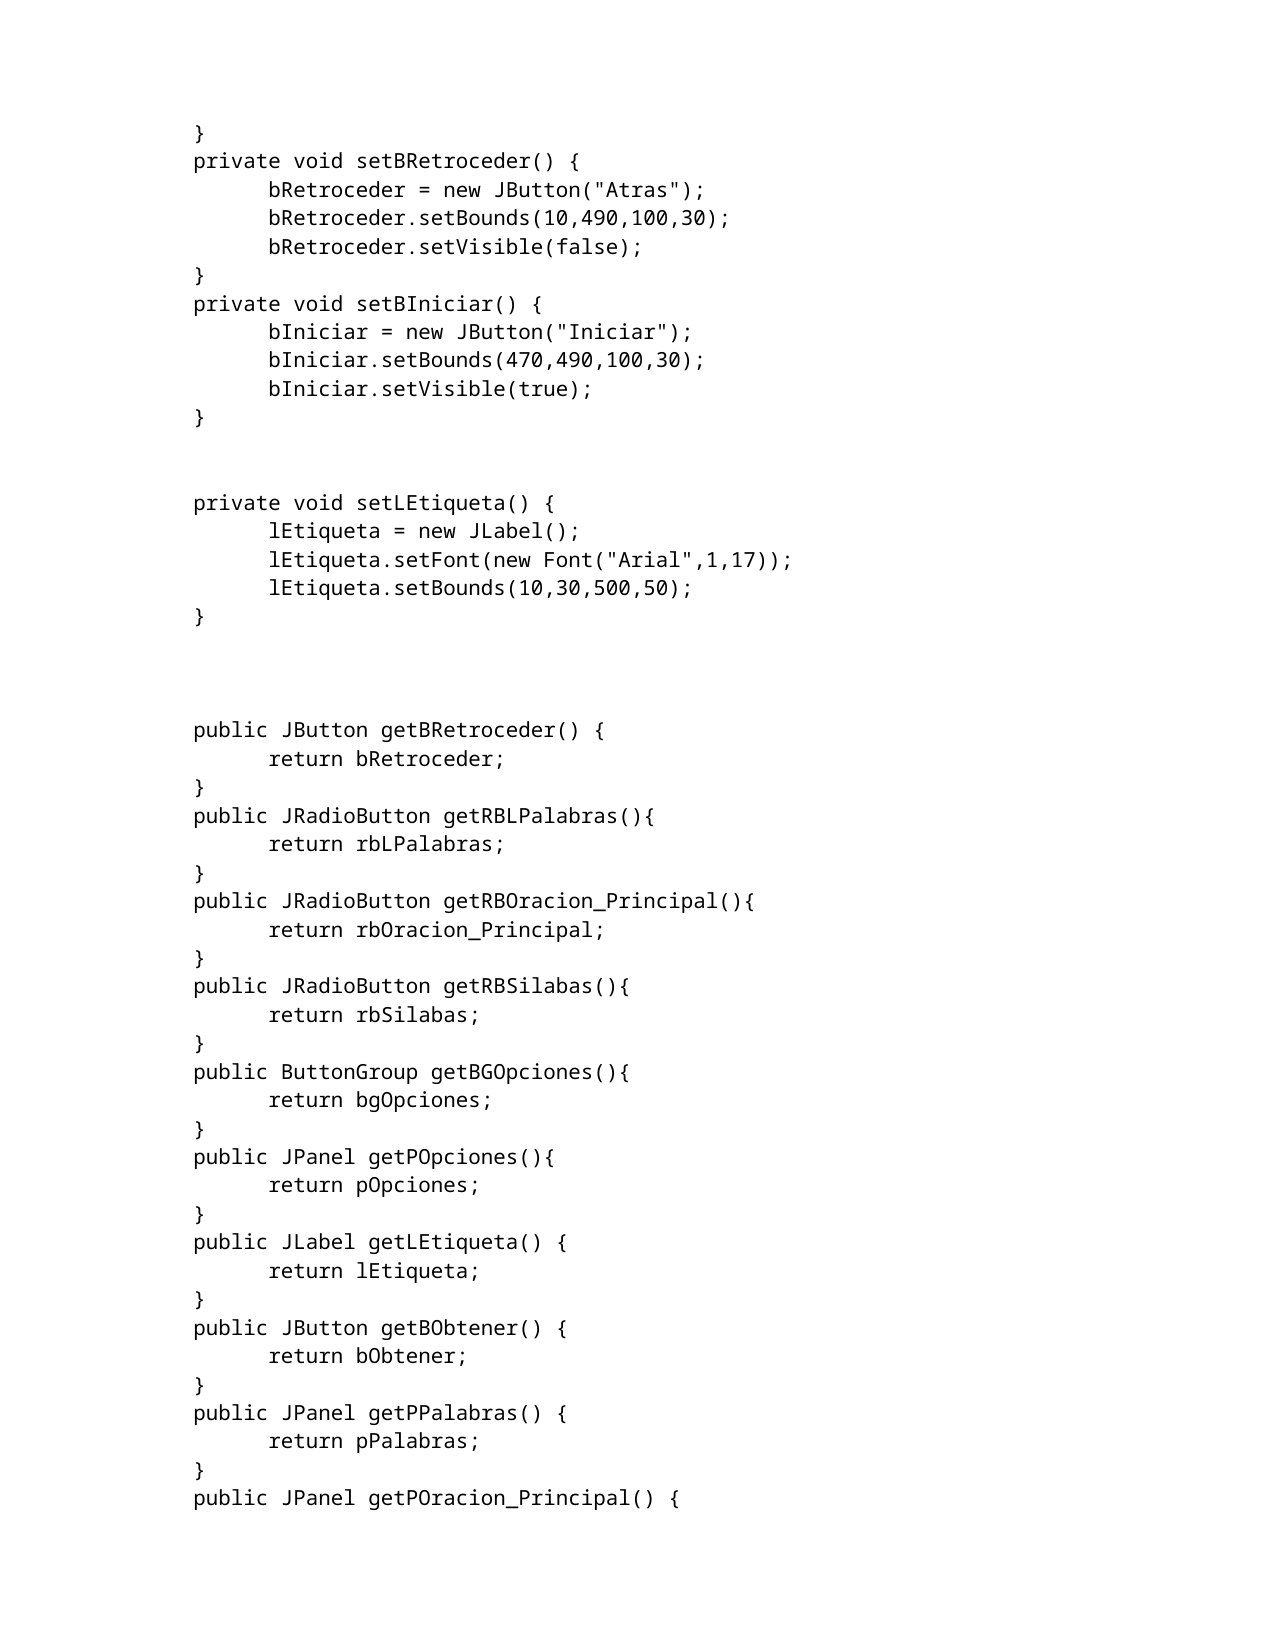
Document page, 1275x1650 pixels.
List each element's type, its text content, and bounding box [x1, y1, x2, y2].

text } [118, 118, 1157, 147]
text return rbLPalabras; [118, 829, 1157, 858]
text bIniciar.setVisible(true); [118, 374, 1157, 402]
text } [118, 1455, 1157, 1483]
text public ButtonGroup getBGOpciones(){ [118, 1057, 1157, 1085]
text return rbOracion_Principal; [118, 915, 1157, 943]
text bIniciar.setBounds(470,490,100,30); [118, 346, 1157, 374]
text return bgOpciones; [118, 1085, 1157, 1114]
text } [118, 943, 1157, 972]
text } [118, 1028, 1157, 1057]
text } [118, 602, 1157, 630]
text public JPanel getPOracion_Principal() { [118, 1483, 1157, 1512]
text } [118, 260, 1157, 289]
text return bObtener; [118, 1341, 1157, 1370]
text public JRadioButton getRBSilabas(){ [118, 972, 1157, 1000]
text public JPanel getPPalabras() { [118, 1398, 1157, 1427]
text } [118, 1199, 1157, 1227]
text public JPanel getPOpciones(){ [118, 1142, 1157, 1171]
text private void setBRetroceder() { [118, 147, 1157, 175]
text public JButton getBRetroceder() { [118, 716, 1157, 744]
text public JLabel getLEtiqueta() { [118, 1227, 1157, 1256]
text return rbSilabas; [118, 1000, 1157, 1028]
text return pPalabras; [118, 1427, 1157, 1455]
text } [118, 858, 1157, 886]
text bRetroceder = new JButton("Atras"); [118, 175, 1157, 203]
text bIniciar = new JButton("Iniciar"); [118, 317, 1157, 346]
text return pOpciones; [118, 1171, 1157, 1199]
text } [118, 1284, 1157, 1313]
text bRetroceder.setVisible(false); [118, 232, 1157, 260]
text public JButton getBObtener() { [118, 1313, 1157, 1341]
text } [118, 1370, 1157, 1398]
text return bRetroceder; [118, 744, 1157, 772]
text lEtiqueta.setFont(new Font("Arial",1,17)); [118, 545, 1157, 573]
text } [118, 772, 1157, 801]
text private void setLEtiqueta() { [118, 488, 1157, 516]
text private void setBIniciar() { [118, 289, 1157, 317]
text lEtiqueta.setBounds(10,30,500,50); [118, 573, 1157, 602]
text } [118, 402, 1157, 431]
text public JRadioButton getRBOracion_Principal(){ [118, 886, 1157, 915]
text } [118, 1114, 1157, 1142]
text lEtiqueta = new JLabel(); [118, 516, 1157, 545]
text public JRadioButton getRBLPalabras(){ [118, 801, 1157, 829]
text bRetroceder.setBounds(10,490,100,30); [118, 203, 1157, 232]
text return lEtiqueta; [118, 1256, 1157, 1284]
